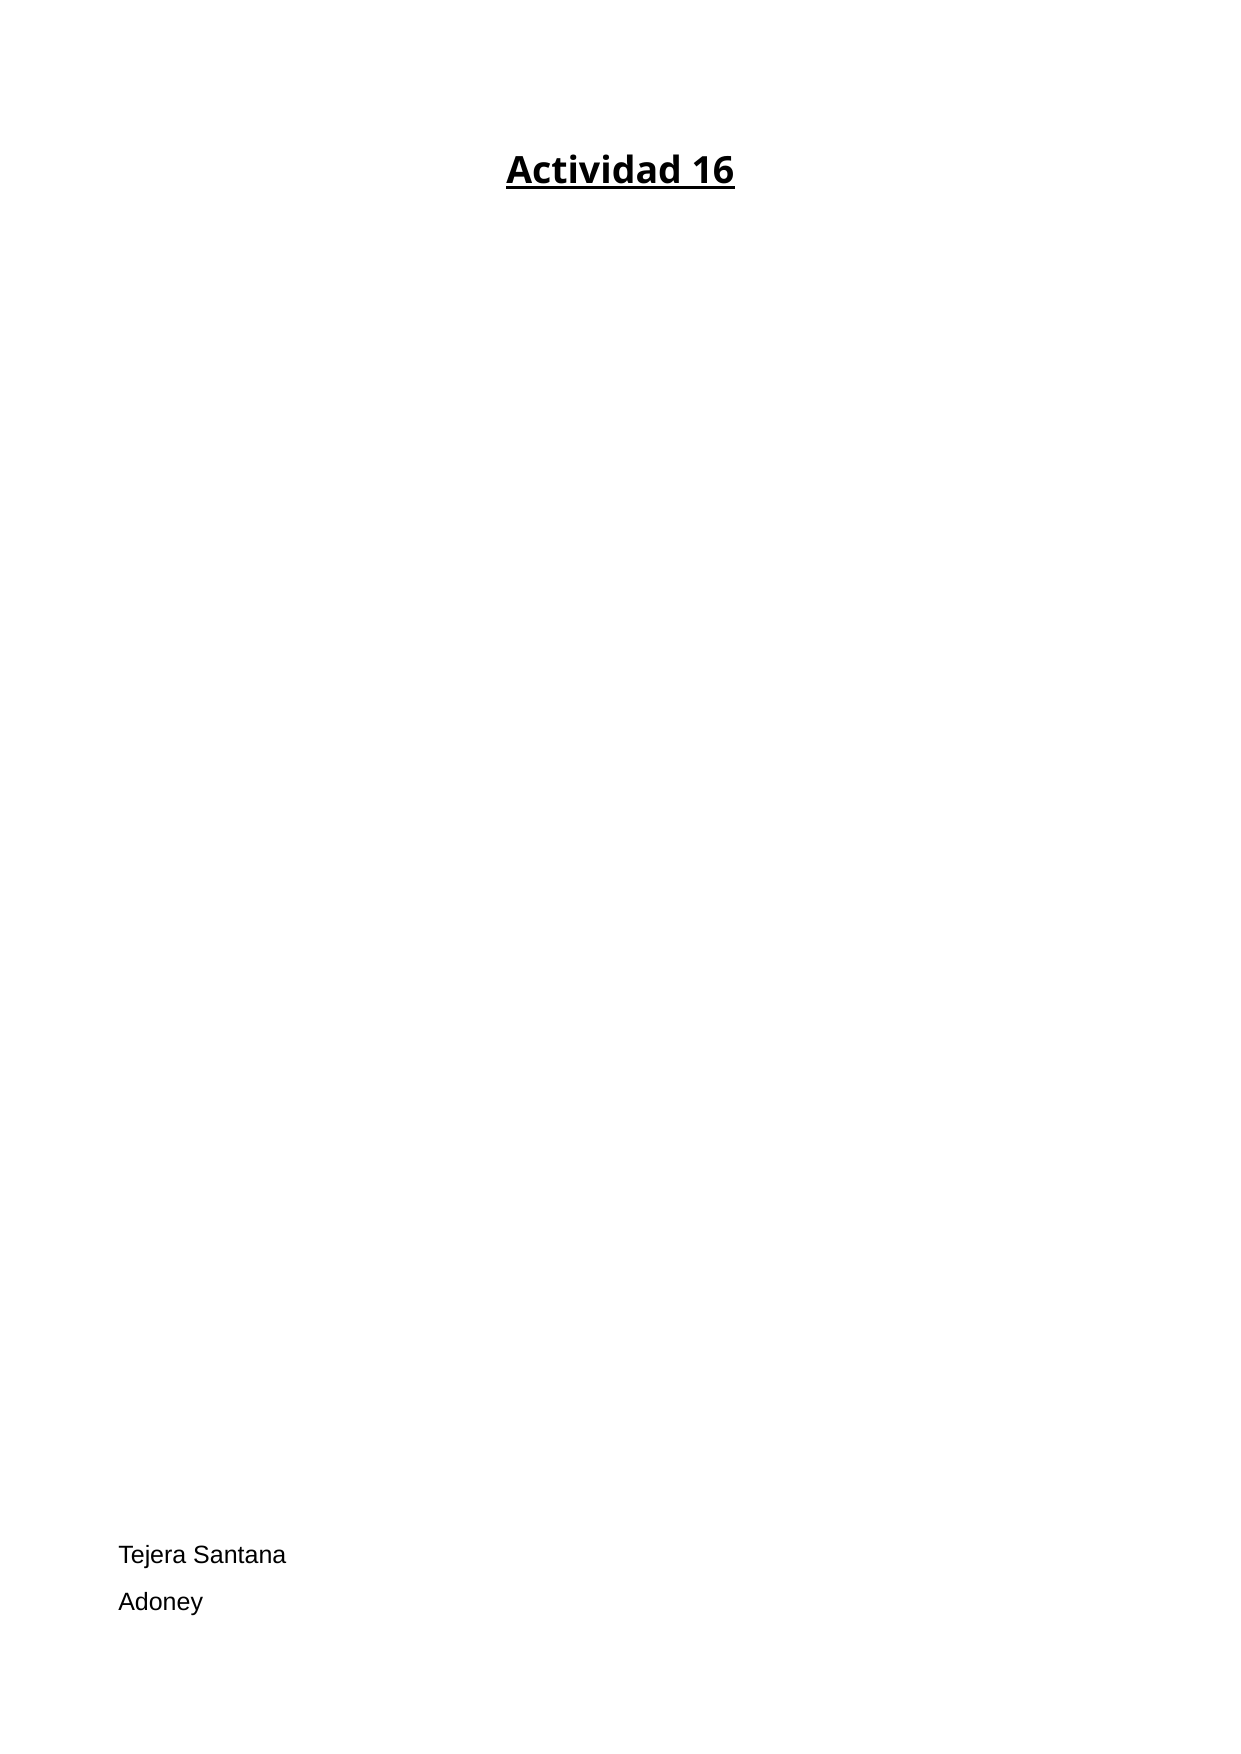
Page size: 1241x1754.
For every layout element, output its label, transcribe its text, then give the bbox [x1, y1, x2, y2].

text Tejera Santana [118, 1539, 1122, 1568]
text Adoney [118, 1587, 1122, 1616]
subtitle Actividad 16 [118, 143, 1122, 194]
